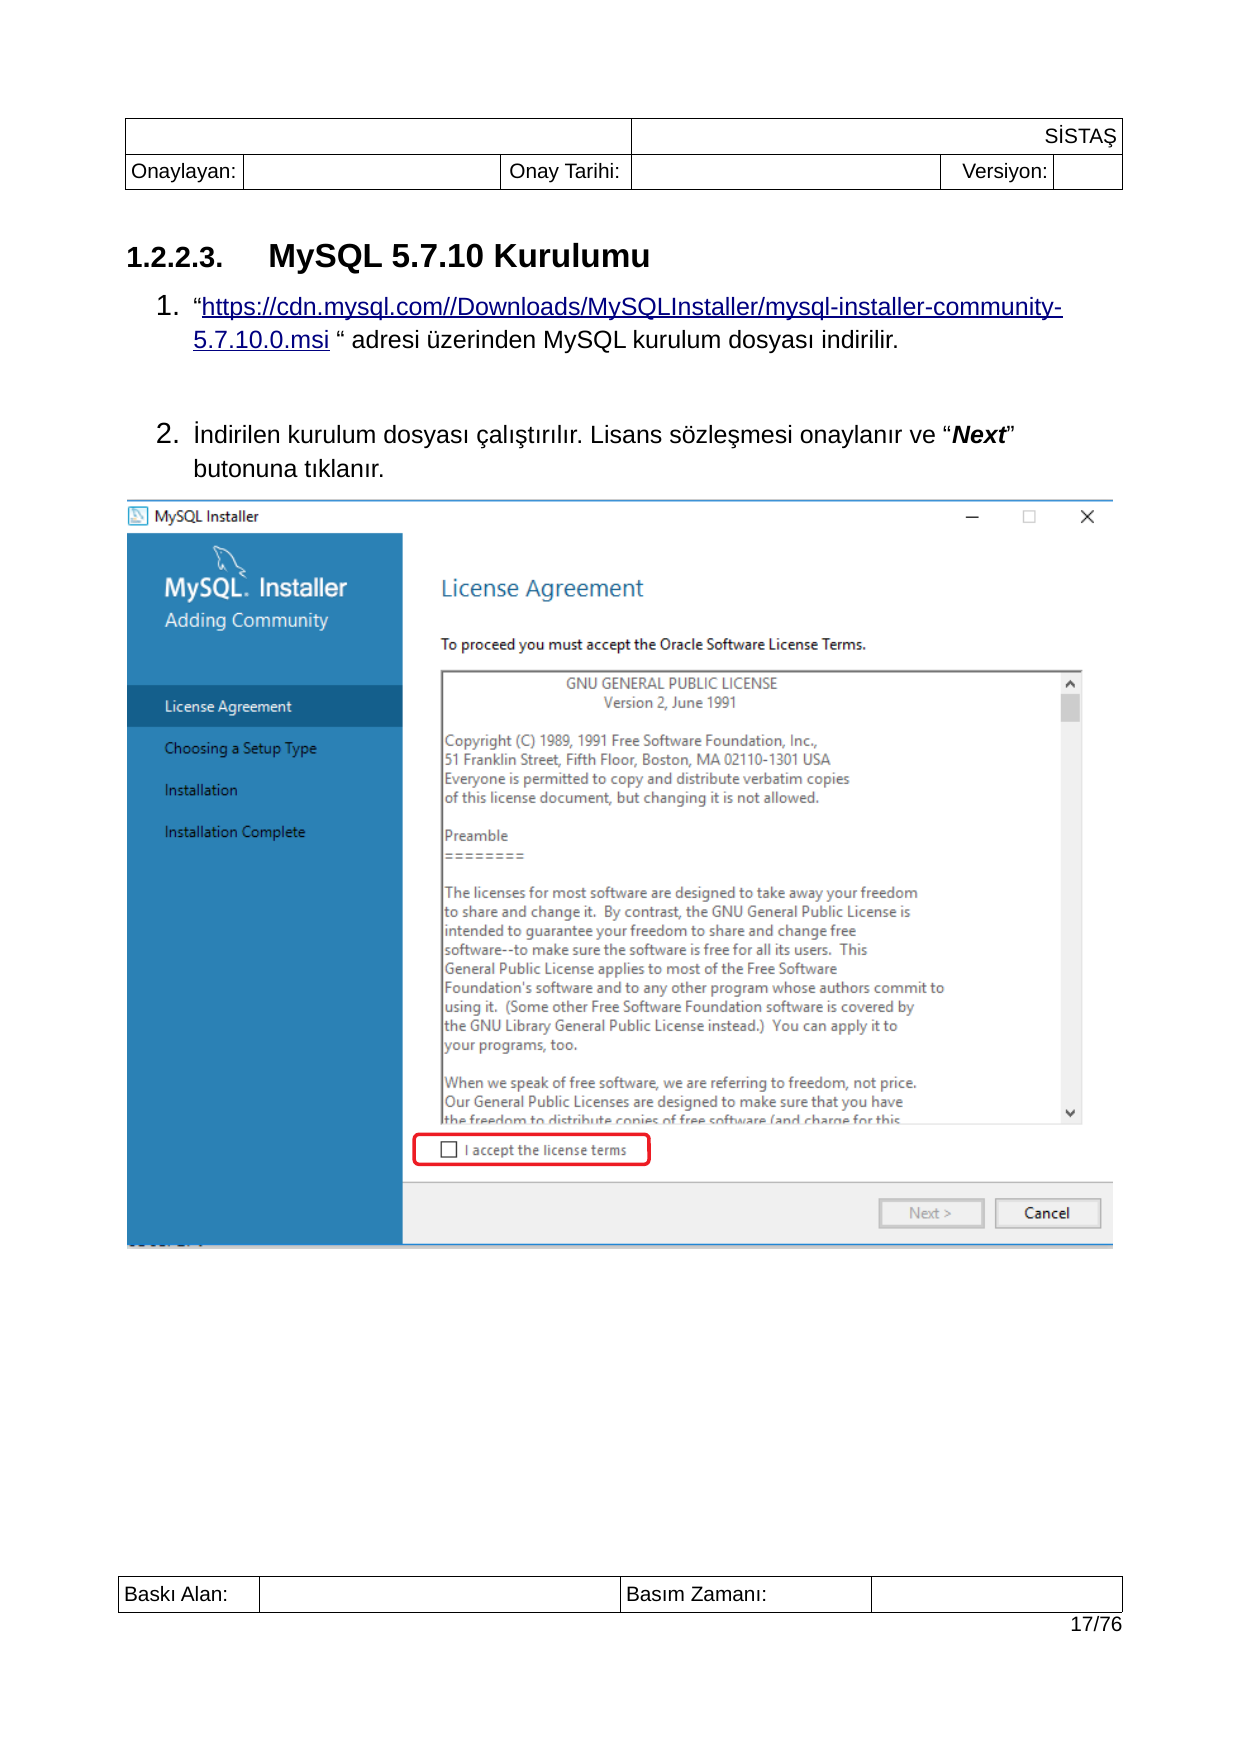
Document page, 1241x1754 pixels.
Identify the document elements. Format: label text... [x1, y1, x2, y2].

picture [127, 499, 1113, 1249]
subtitle MySQL 5.7.10 Kurulumu [118, 237, 1122, 275]
list “https://cdn.mysql.com//Downloads/MySQLInstaller/mysql-installer-community-5.7.10.0.msi “ adresi üzerinden MySQL kurulum dosyası indirilir. [156, 287, 1122, 354]
list İndirilen kurulum dosyası çalıştırılır. Lisans sözleşmesi onaylanır ve “Next” butonuna tıklanır. [156, 416, 1122, 483]
